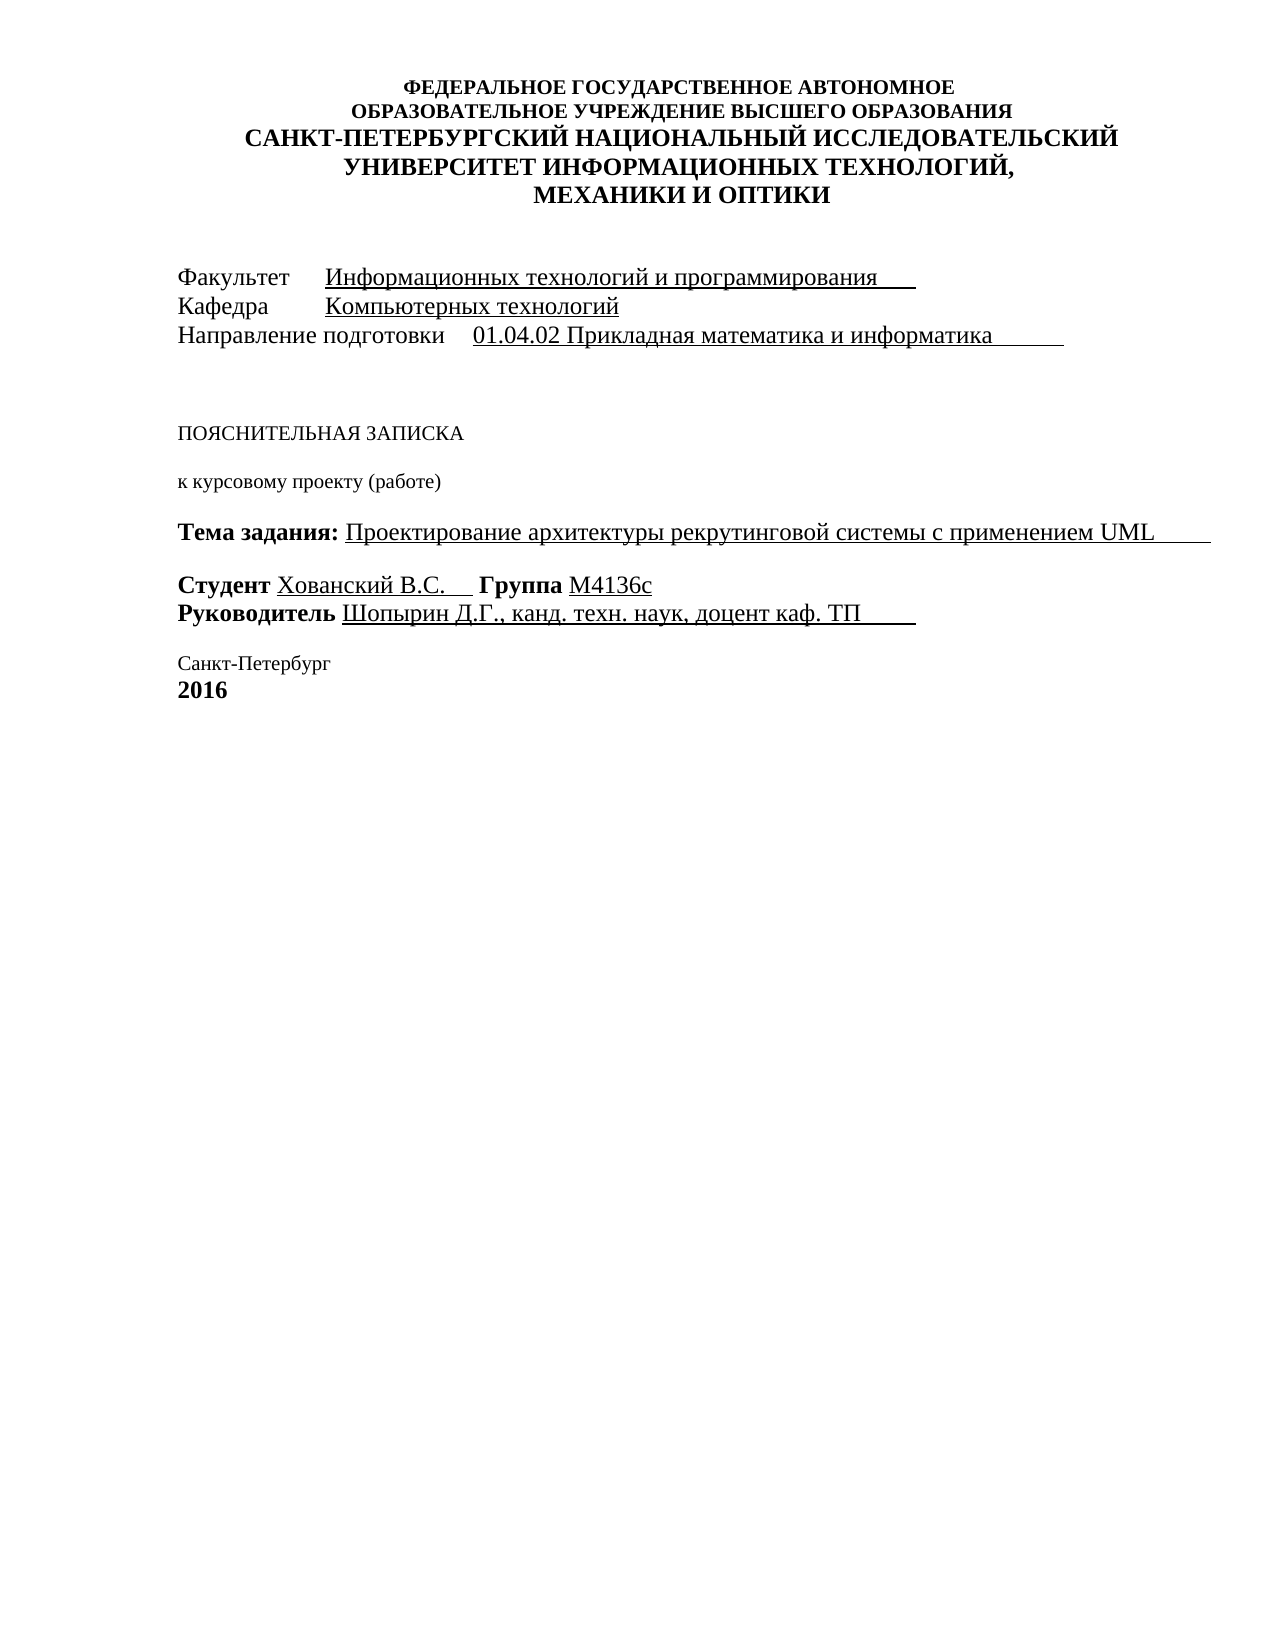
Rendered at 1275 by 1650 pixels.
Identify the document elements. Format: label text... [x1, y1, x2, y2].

text ПОЯСНИТЕЛЬНАЯ ЗАПИСКА [177, 421, 1186, 445]
text Факультет Информационных технологий и программирования [177, 262, 1186, 291]
text к курсовому проекту (работе) [177, 469, 1186, 493]
text Кафедра Компьютерных технологий [177, 291, 1186, 320]
text САНКТ-ПЕТЕРБУРГСКИЙ НАЦИОНАЛЬНЫЙ ИССЛЕДОВАТЕЛЬСКИЙ УНИВЕРСИТЕТ ИНФОРМАЦИОННЫХ ТЕХНОЛОГИЙ, МЕХАНИКИ И ОПТИКИ [177, 123, 1186, 209]
text Санкт-Петербург [177, 651, 1186, 675]
text Тема задания: Проектирование архитектуры рекрутинговой системы c применением UML [177, 517, 1186, 546]
text Студент Хованский В.С. Группа M4136c [177, 570, 1186, 598]
text федеральное государственное автономное образовательное учреждение высшего образования [177, 75, 1186, 123]
text Руководитель Шопырин Д.Г., канд. техн. наук, доцент каф. ТП [177, 598, 1186, 627]
text Направление подготовки 01.04.02 Прикладная математика и информатика [177, 320, 1186, 348]
text 2016 [177, 675, 1186, 704]
